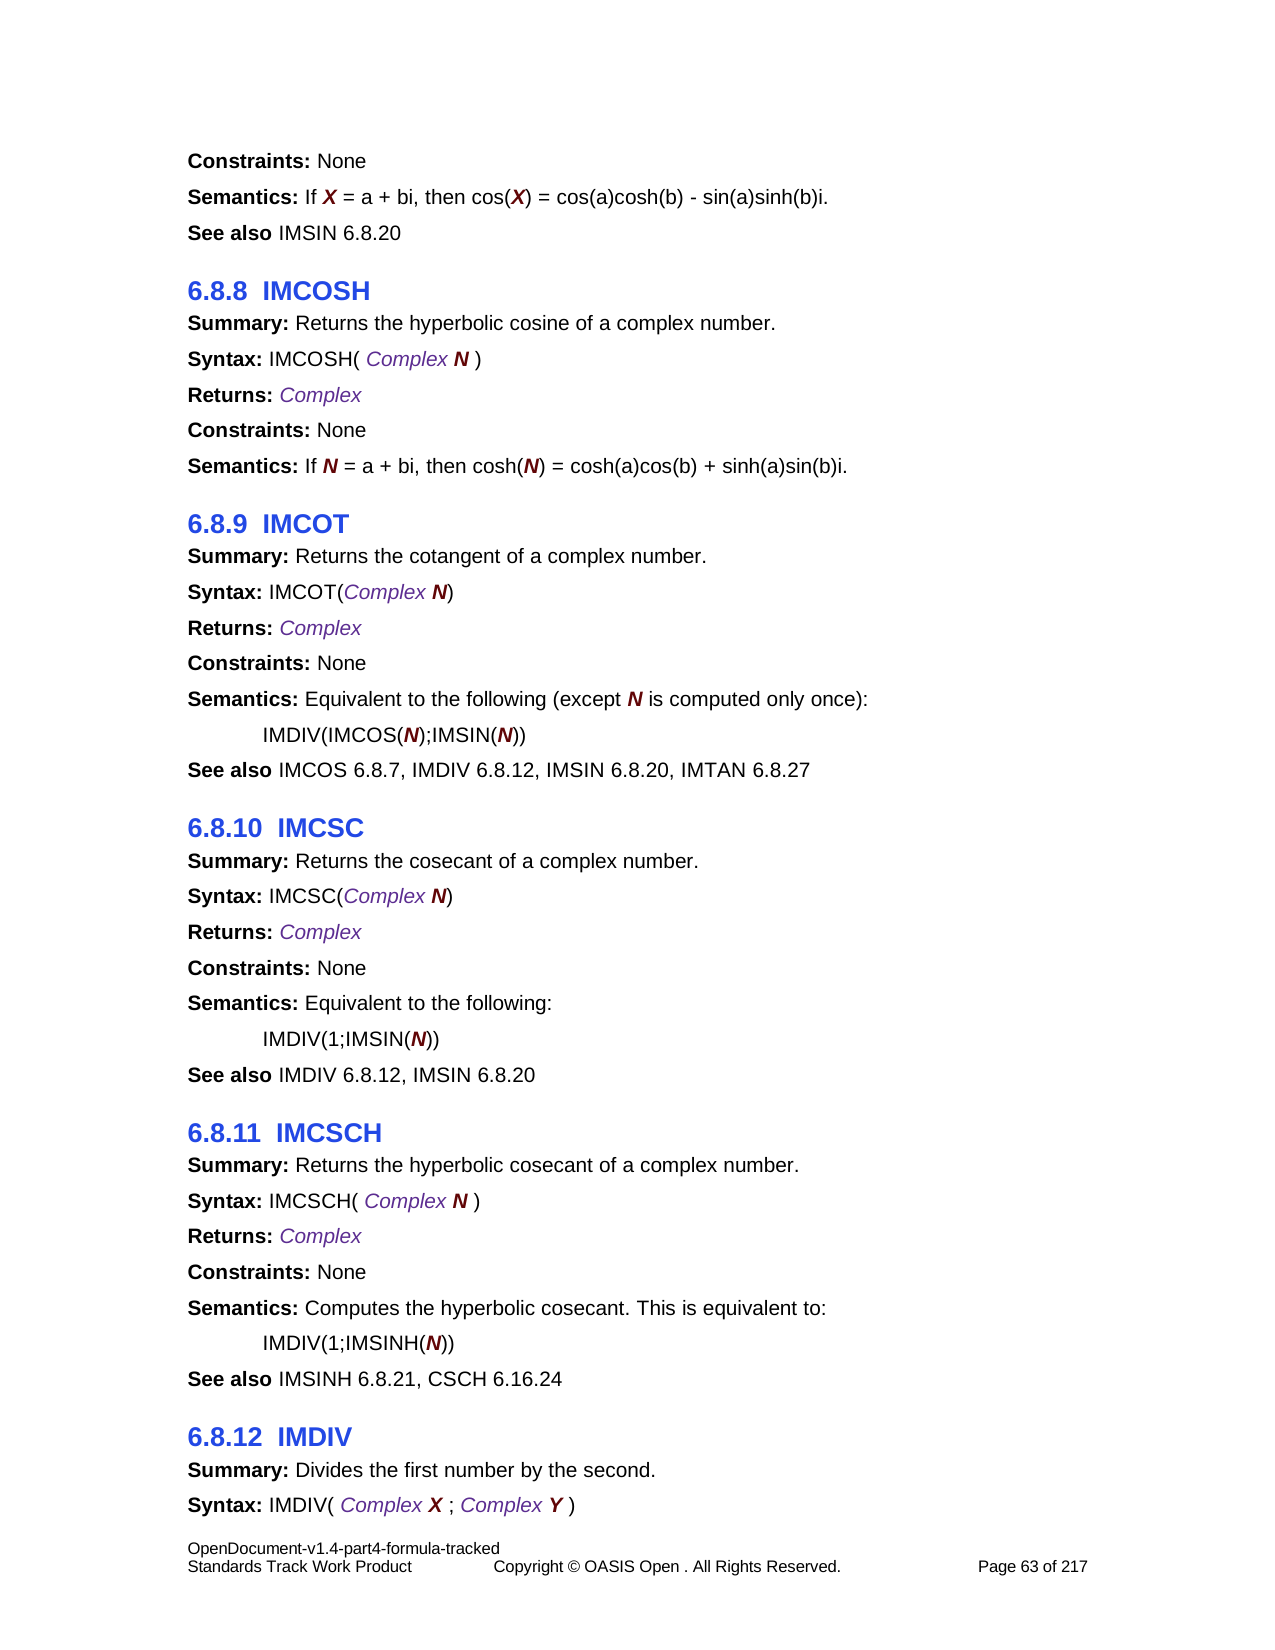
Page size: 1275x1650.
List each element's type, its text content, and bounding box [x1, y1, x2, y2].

subtitle IMDIV [187, 1422, 1088, 1452]
text Constraints: None [187, 150, 1088, 173]
text Semantics: Equivalent to the following (except N is computed only once): [187, 687, 1088, 711]
text See also IMSINH 6.8.21, CSCH 6.16.24 [187, 1367, 1088, 1391]
subtitle IMCSCH [187, 1118, 1088, 1148]
text Syntax: IMCSC(Complex N) [187, 885, 1088, 908]
text See also IMDIV 6.8.12, IMSIN 6.8.20 [187, 1063, 1088, 1087]
text Syntax: IMCOT(Complex N) [187, 581, 1088, 604]
text Syntax: IMCOSH( Complex N ) [187, 347, 1088, 371]
text Returns: Complex [187, 616, 1088, 640]
text Constraints: None [187, 419, 1088, 442]
subtitle IMCSC [187, 813, 1088, 843]
text Summary: Returns the cosecant of a complex number. [187, 849, 1088, 873]
text Returns: Complex [187, 921, 1088, 944]
text IMDIV(IMCOS(N);IMSIN(N)) [187, 723, 1088, 747]
subtitle IMCOSH [187, 276, 1088, 306]
text Summary: Returns the hyperbolic cosine of a complex number. [187, 312, 1088, 335]
text Syntax: IMCSCH( Complex N ) [187, 1189, 1088, 1213]
text See also IMCOS 6.8.7, IMDIV 6.8.12, IMSIN 6.8.20, IMTAN 6.8.27 [187, 759, 1088, 782]
text IMDIV(1;IMSIN(N)) [187, 1027, 1088, 1051]
text Summary: Divides the first number by the second. [187, 1458, 1088, 1482]
text Summary: Returns the hyperbolic cosecant of a complex number. [187, 1154, 1088, 1177]
text Returns: Complex [187, 1225, 1088, 1248]
text Semantics: If X = a + bi, then cos(X) = cos(a)cosh(b) - sin(a)sinh(b)i. [187, 186, 1088, 209]
subtitle IMCOT [187, 509, 1088, 539]
text Returns: Complex [187, 383, 1088, 407]
text Summary: Returns the cotangent of a complex number. [187, 545, 1088, 568]
text Semantics: If N = a + bi, then cosh(N) = cosh(a)cos(b) + sinh(a)sin(b)i. [187, 454, 1088, 478]
text Semantics: Equivalent to the following: [187, 992, 1088, 1015]
text Constraints: None [187, 652, 1088, 675]
text Constraints: None [187, 1261, 1088, 1284]
text Semantics: Computes the hyperbolic cosecant. This is equivalent to: [187, 1296, 1088, 1320]
text IMDIV(1;IMSINH(N)) [187, 1332, 1088, 1355]
text See also IMSIN 6.8.20 [187, 221, 1088, 245]
text Constraints: None [187, 956, 1088, 980]
text Syntax: IMDIV( Complex X ; Complex Y ) [187, 1494, 1088, 1517]
